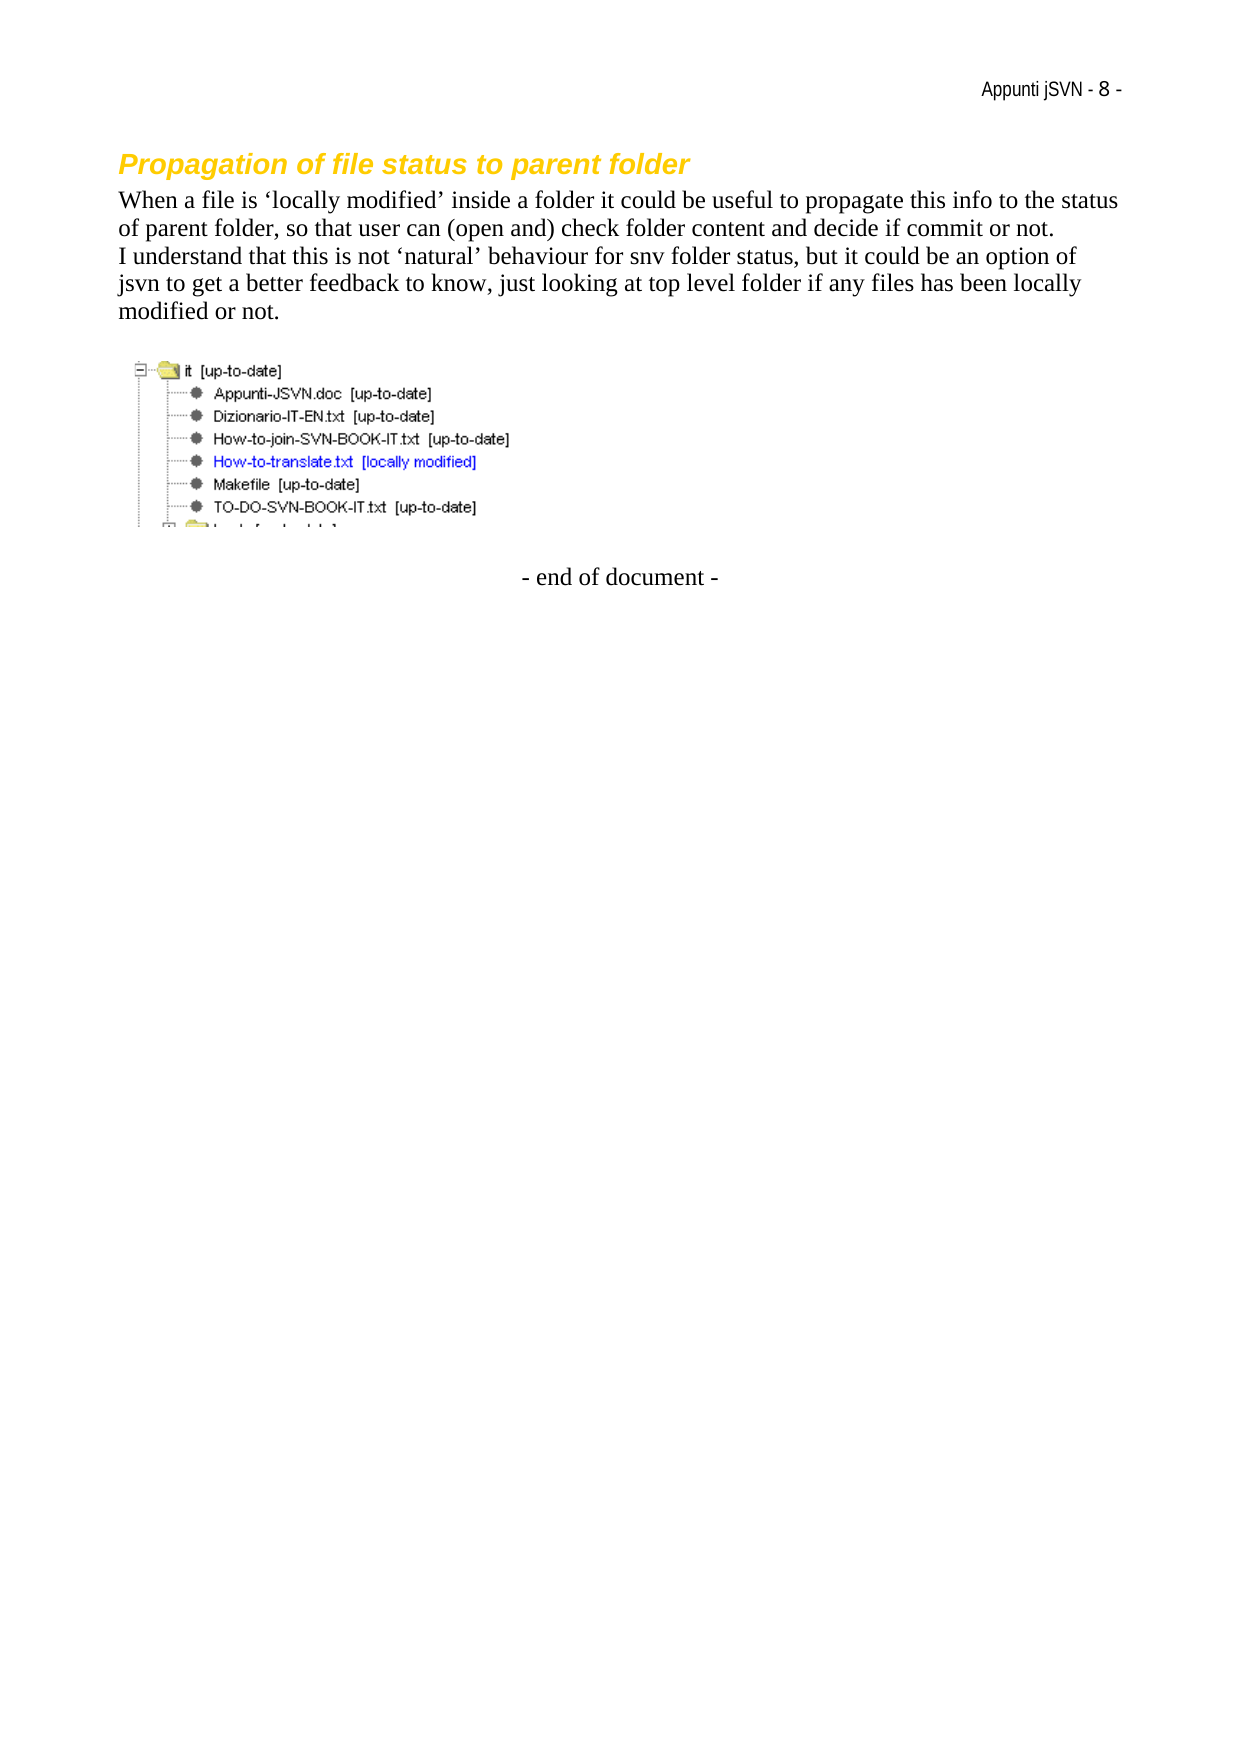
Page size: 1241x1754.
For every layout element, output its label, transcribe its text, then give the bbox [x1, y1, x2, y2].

picture [134, 361, 513, 527]
text When a file is ‘locally modified’ inside a folder it could be useful to propagate this info to the status of parent folder, so that user can (open and) check folder content and decide if commit or not. [118, 186, 1122, 242]
text I understand that this is not ‘natural’ behaviour for snv folder status, but it could be an option of jsvn to get a better feedback to know, just looking at top level folder if any files has been locally modified or not. [118, 242, 1122, 325]
text - end of document - [118, 563, 1122, 591]
subtitle Propagation of file status to parent folder [118, 148, 1122, 180]
